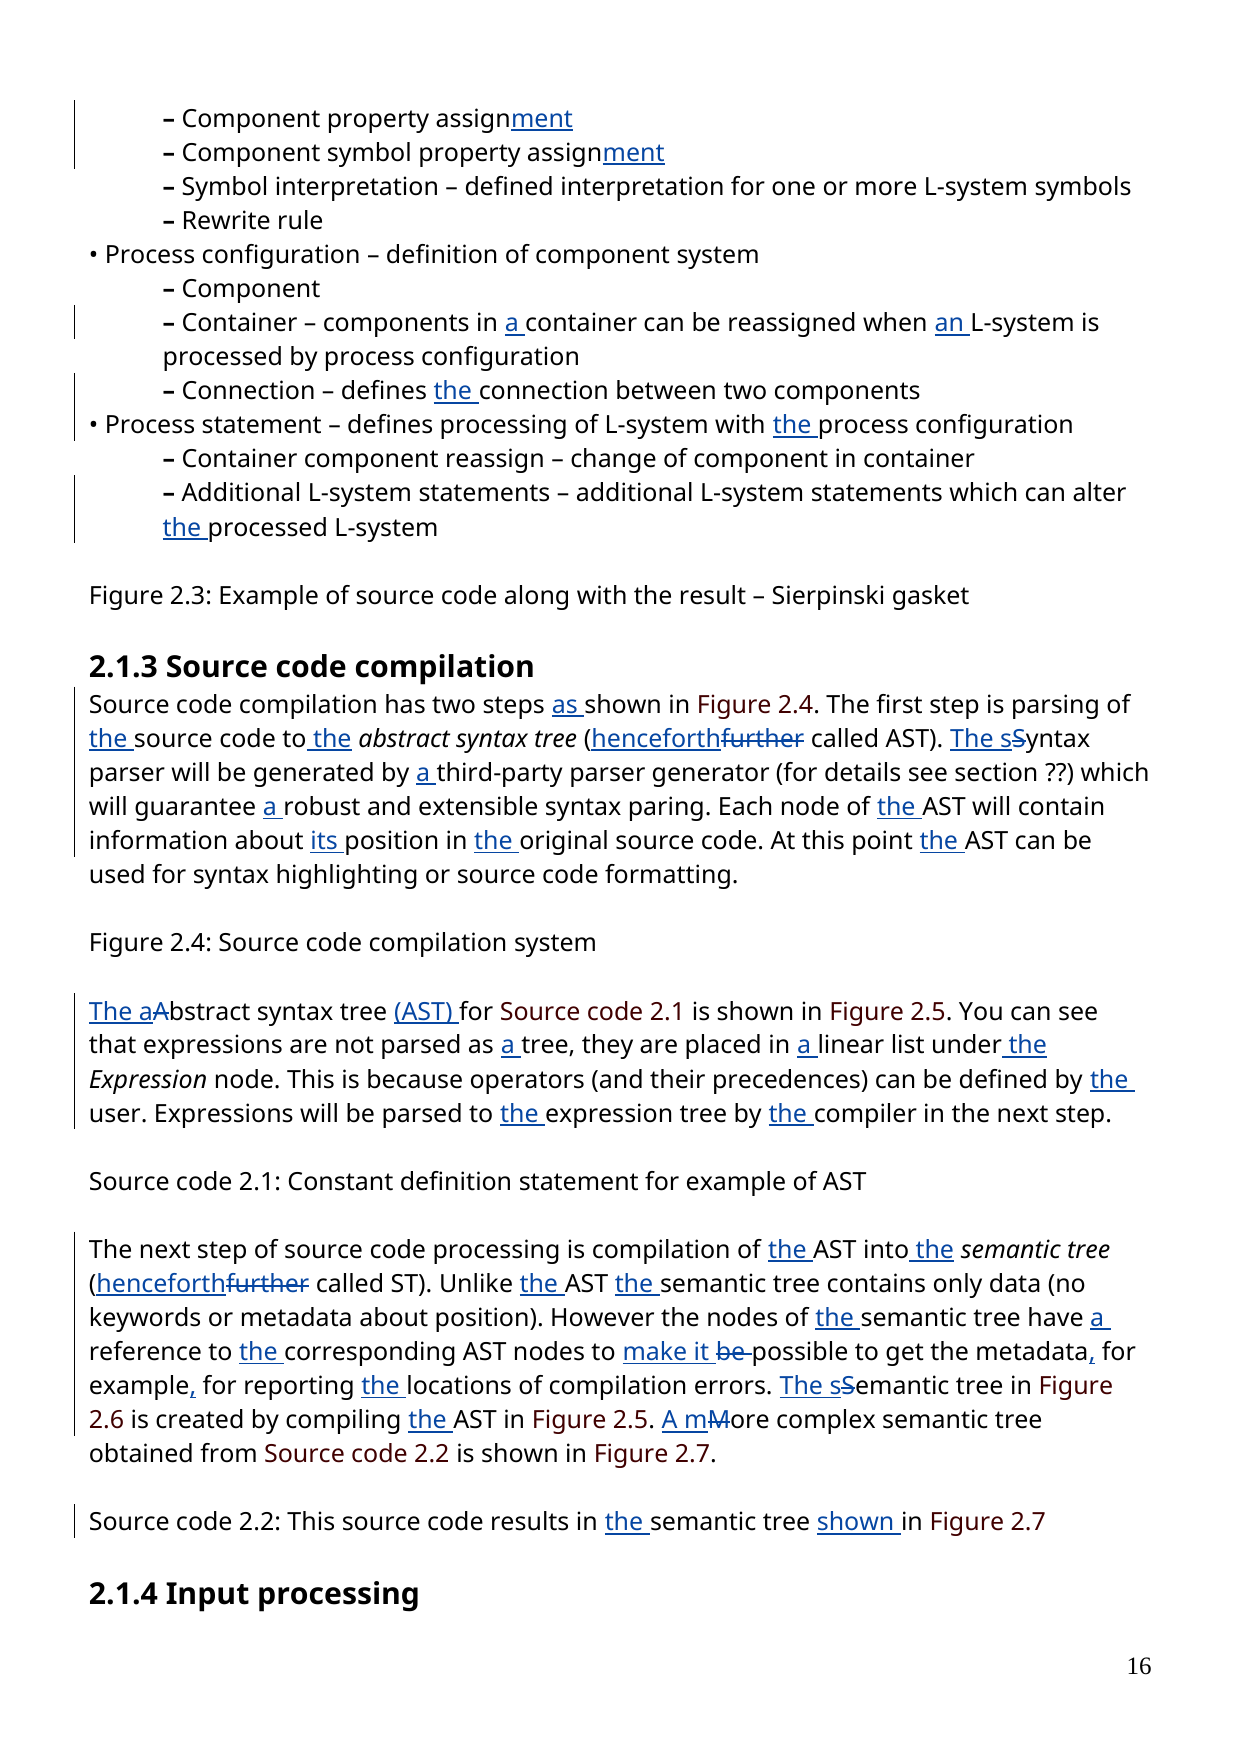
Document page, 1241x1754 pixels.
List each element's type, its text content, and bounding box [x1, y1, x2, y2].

text – Connection – defines the connection between two components [162, 373, 1152, 407]
text 2.1.4 Input processing [89, 1572, 1152, 1613]
text Source code 2.2: This source code results in the semantic tree shown in Figure 2.7 [89, 1504, 1152, 1538]
text – Component [162, 271, 1152, 305]
text – Component symbol property assignment [162, 134, 1152, 168]
text Figure 2.3: Example of source code along with the result – Sierpinski gasket [89, 577, 1152, 611]
text 2.1.3 Source code compilation [89, 645, 1152, 687]
text – Rewrite rule [162, 203, 1152, 237]
text Figure 2.4: Source code compilation system [89, 925, 1152, 959]
text Source code 2.1: Constant definition statement for example of AST [89, 1163, 1152, 1197]
text – Container – components in a container can be reassigned when an L-system is processed by process configuration [162, 305, 1152, 373]
text Source code compilation has two steps as shown in Figure 2.4. The first step is parsing of the source code to the abstract syntax tree (henceforth called AST). The syntax parser will be generated by a third-party parser generator (for details see section ??) which will guarantee a robust and extensible syntax paring. Each node of the AST will contain information about its position in the original source code. At this point the AST can be used for syntax highlighting or source code formatting. [89, 687, 1152, 891]
text • Process statement – defines processing of L-system with the process configuration [89, 407, 1152, 441]
text – Component property assignment [162, 100, 1152, 134]
text – Additional L-system statements – additional L-system statements which can alter the processed L-system [162, 475, 1152, 543]
text • Process configuration – definition of component system [89, 237, 1152, 271]
text – Container component reassign – change of component in container [162, 441, 1152, 475]
text – Symbol interpretation – defined interpretation for one or more L-system symbols [162, 168, 1152, 203]
text The abstract syntax tree (AST) for Source code 2.1 is shown in Figure 2.5. You can see that expressions are not parsed as a tree, they are placed in a linear list under the Expression node. This is because operators (and their precedences) can be defined by the user. Expressions will be parsed to the expression tree by the compiler in the next step. [89, 993, 1152, 1129]
text The next step of source code processing is compilation of the AST into the semantic tree (henceforth called ST). Unlike the AST the semantic tree contains only data (no keywords or metadata about position). However the nodes of the semantic tree have a reference to the corresponding AST nodes to make it possible to get the metadata, for example, for reporting the locations of compilation errors. The semantic tree in Figure 2.6 is created by compiling the AST in Figure 2.5. A more complex semantic tree obtained from Source code 2.2 is shown in Figure 2.7. [89, 1232, 1152, 1470]
